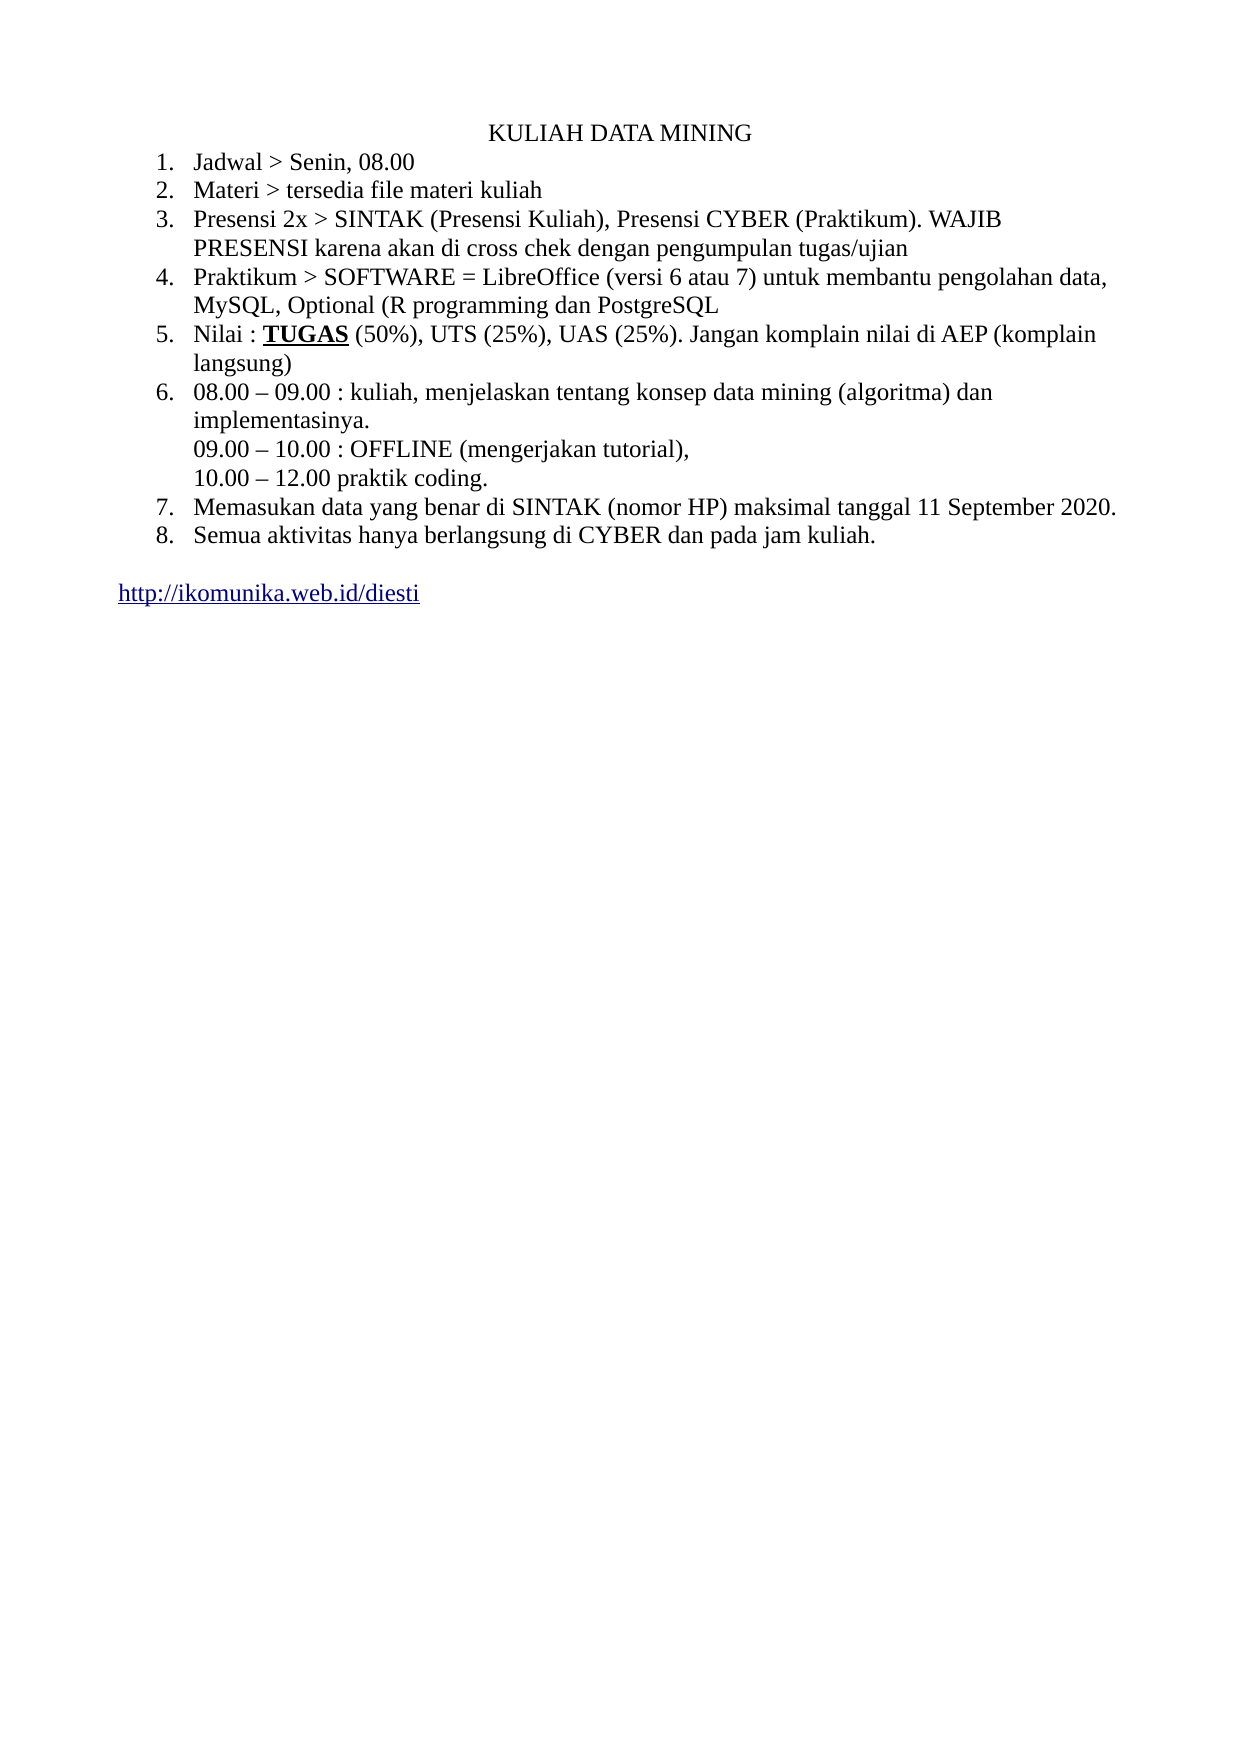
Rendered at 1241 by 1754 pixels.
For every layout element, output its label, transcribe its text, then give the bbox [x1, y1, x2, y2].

list Materi > tersedia file materi kuliah [156, 176, 1122, 204]
list Semua aktivitas hanya berlangsung di CYBER dan pada jam kuliah. [156, 521, 1122, 549]
list Praktikum > SOFTWARE = LibreOffice (versi 6 atau 7) untuk membantu pengolahan data, [156, 262, 1122, 291]
list 10.00 – 12.00 praktik coding. [156, 463, 1122, 492]
text KULIAH DATA MINING [118, 118, 1122, 147]
list MySQL, Optional (R programming dan PostgreSQL [156, 291, 1122, 319]
list 08.00 – 09.00 : kuliah, menjelaskan tentang konsep data mining (algoritma) dan implementasinya. [156, 377, 1122, 434]
text http://ikomunika.web.id/diesti [118, 578, 1122, 607]
list 09.00 – 10.00 : OFFLINE (mengerjakan tutorial), [156, 434, 1122, 463]
list Presensi 2x > SINTAK (Presensi Kuliah), Presensi CYBER (Praktikum). WAJIB PRESENSI karena akan di cross chek dengan pengumpulan tugas/ujian [156, 204, 1122, 262]
list Jadwal > Senin, 08.00 [156, 147, 1122, 176]
list Memasukan data yang benar di SINTAK (nomor HP) maksimal tanggal 11 September 2020. [156, 492, 1122, 521]
list Nilai : TUGAS (50%), UTS (25%), UAS (25%). Jangan komplain nilai di AEP (komplain langsung) [156, 319, 1122, 377]
